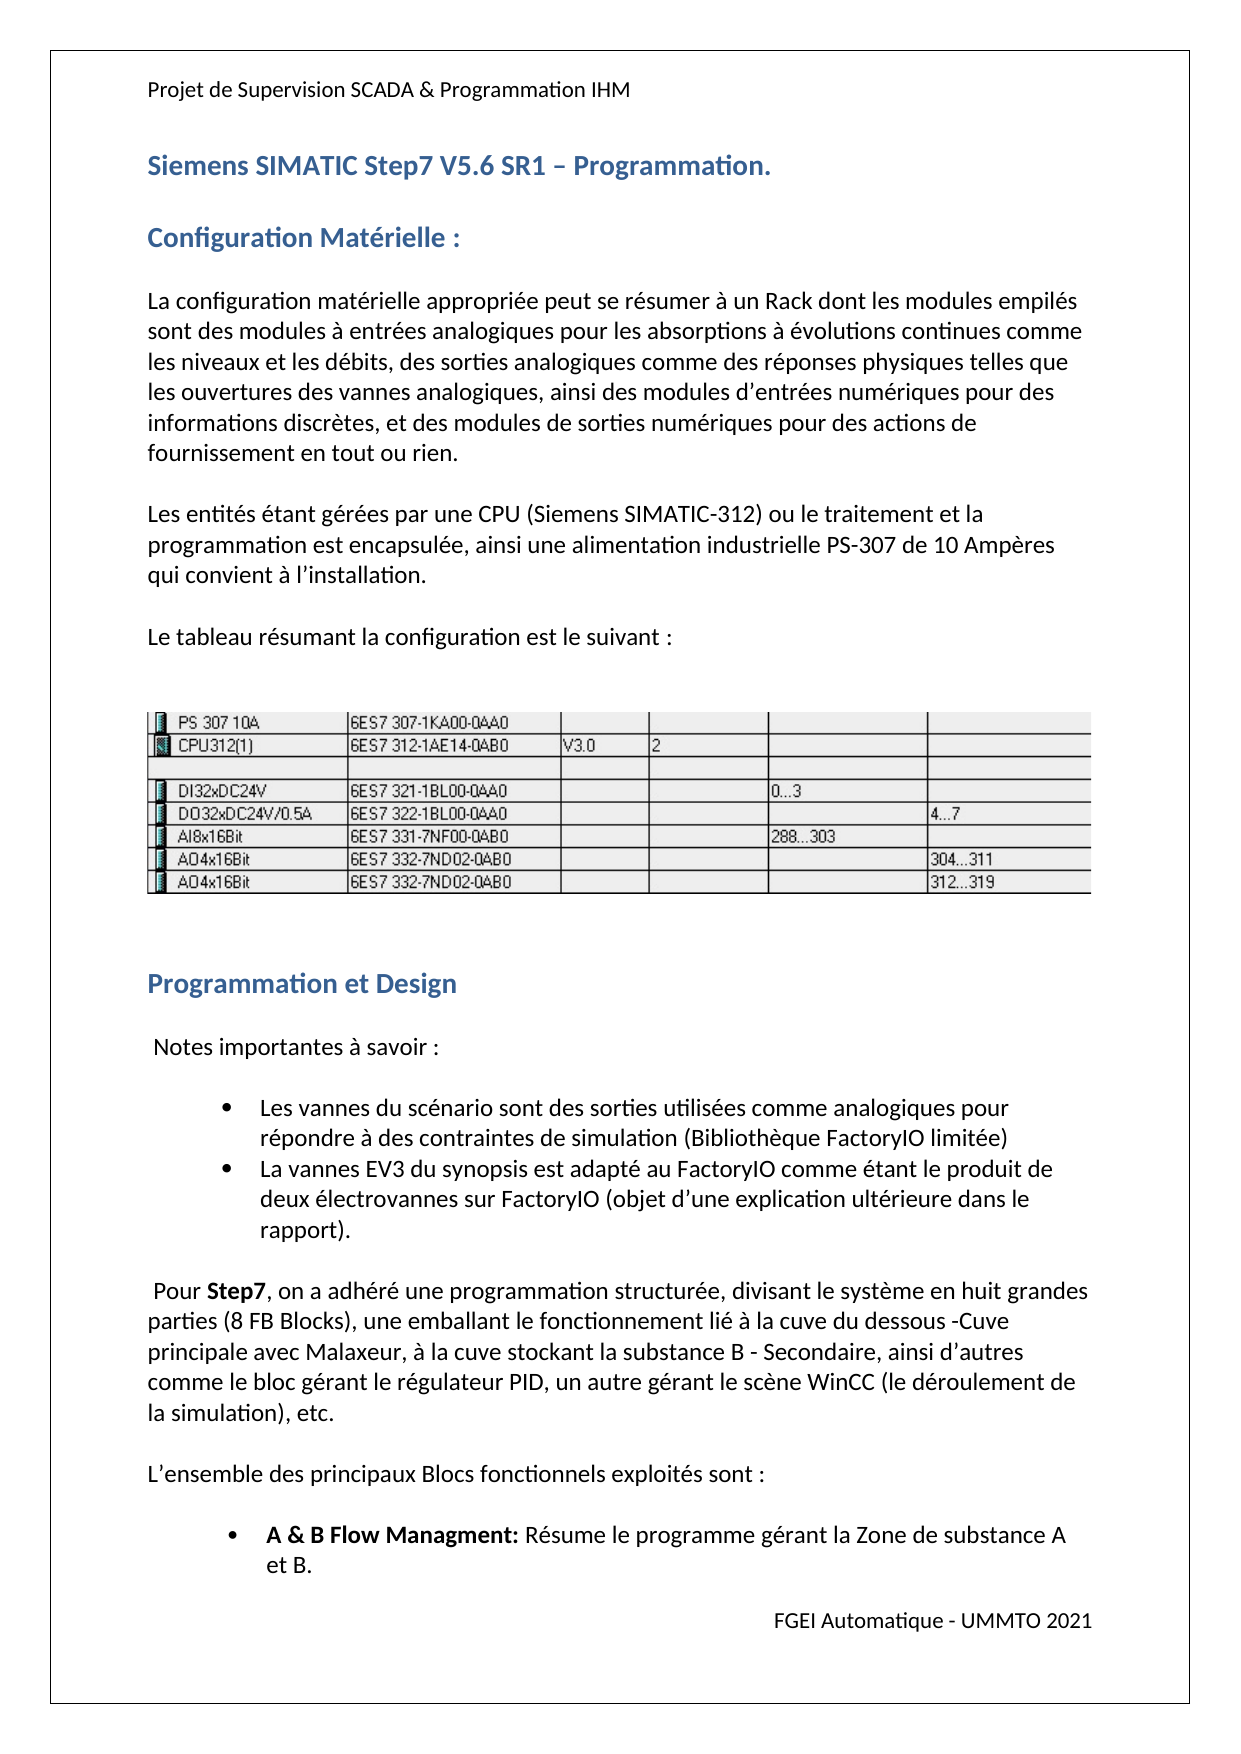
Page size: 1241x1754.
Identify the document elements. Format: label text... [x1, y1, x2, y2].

text Configuration Matérielle : [147, 219, 1093, 254]
text Notes importantes à savoir : [147, 1031, 1093, 1061]
text La configuration matérielle appropriée peut se résumer à un Rack dont les modules empilés sont des modules à entrées analogiques pour les absorptions à évolutions continues comme les niveaux et les débits, des sorties analogiques comme des réponses physiques telles que les ouvertures des vannes analogiques, ainsi des modules d’entrées numériques pour des informations discrètes, et des modules de sorties numériques pour des actions de fournissement en tout ou rien. [147, 285, 1093, 468]
text Les entités étant gérées par une CPU (Siemens SIMATIC-312) ou le traitement et la programmation est encapsulée, ainsi une alimentation industrielle PS-307 de 10 Ampères qui convient à l’installation. [147, 498, 1093, 590]
list A & B Flow Managment: Résume le programme gérant la Zone de substance A et B. [229, 1519, 1093, 1580]
list La vannes EV3 du synopsis est adapté au FactoryIO comme étant le produit de deux électrovannes sur FactoryIO (objet d’une explication ultérieure dans le rapport). [222, 1153, 1093, 1244]
text Siemens SIMATIC Step7 V5.6 SR1 – Programmation. [147, 147, 1093, 183]
text L’ensemble des principaux Blocs fonctionnels exploités sont : [147, 1458, 1093, 1489]
list Les vannes du scénario sont des sorties utilisées comme analogiques pour répondre à des contraintes de simulation (Bibliothèque FactoryIO limitée) [222, 1092, 1093, 1153]
text Pour Step7, on a adhéré une programmation structurée, divisant le système en huit grandes parties (8 FB Blocks), une emballant le fonctionnement lié à la cuve du dessous -Cuve principale avec Malaxeur, à la cuve stockant la substance B - Secondaire, ainsi d’autres comme le bloc gérant le régulateur PID, un autre gérant le scène WinCC (le déroulement de la simulation), etc. [147, 1275, 1093, 1428]
text Programmation et Design [147, 965, 1093, 1000]
text Le tableau résumant la configuration est le suivant : [147, 621, 1093, 651]
